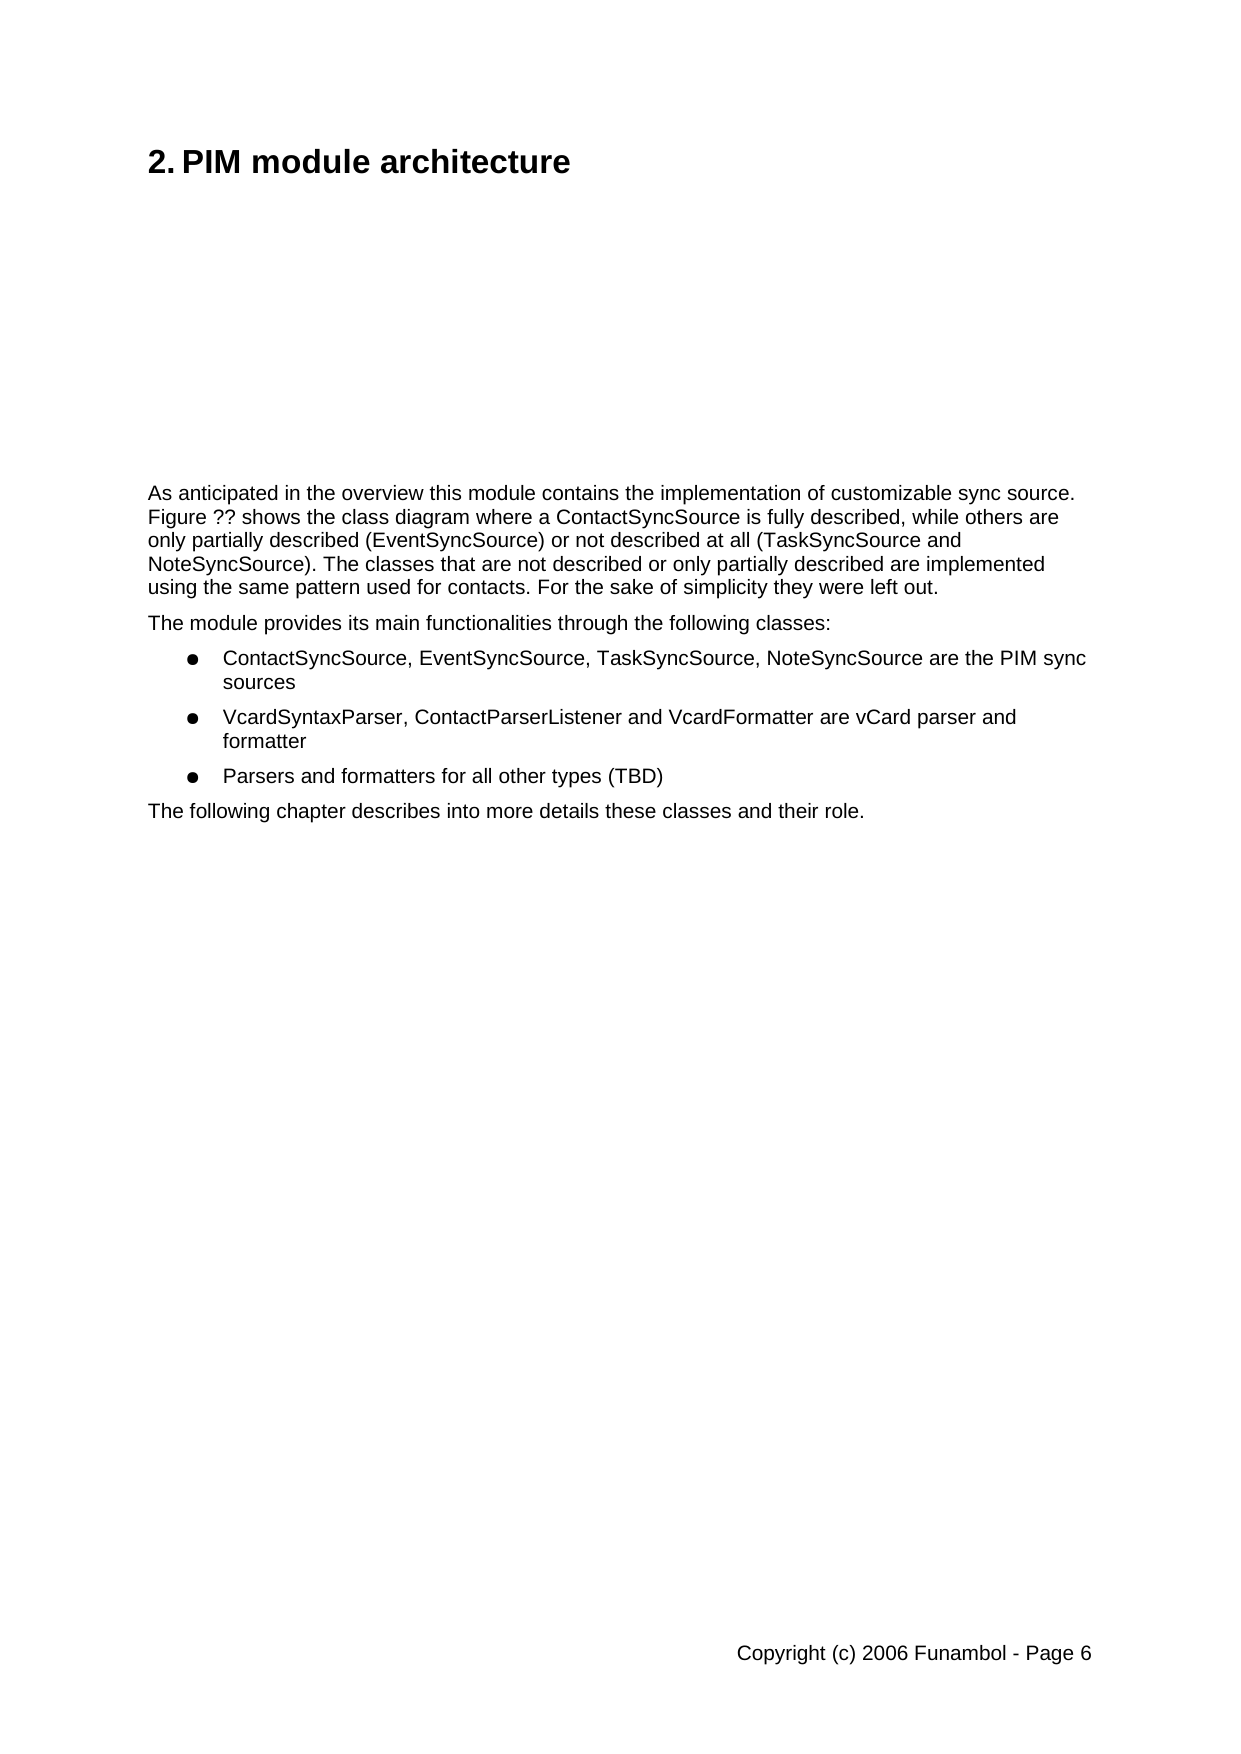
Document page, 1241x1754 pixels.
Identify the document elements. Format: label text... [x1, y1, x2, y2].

list Parsers and formatters for all other types (TBD) [185, 764, 1093, 788]
text The following chapter describes into more details these classes and their role. [148, 800, 1093, 823]
list VcardSyntaxParser, ContactParserListener and VcardFormatter are vCard parser and formatter [185, 706, 1093, 753]
list ContactSyncSource, EventSyncSource, TaskSyncSource, NoteSyncSource are the PIM sync sources [185, 647, 1093, 694]
text As anticipated in the overview this module contains the implementation of customizable sync source. Figure ?? shows the class diagram where a ContactSyncSource is fully described, while others are only partially described (EventSyncSource) or not described at all (TaskSyncSource and NoteSyncSource). The classes that are not described or only partially described are implemented using the same pattern used for contacts. For the sake of simplicity they were left out. [148, 482, 1093, 599]
text The module provides its main functionalities through the following classes: [148, 611, 1093, 635]
subtitle PIM module architecture [148, 143, 1093, 180]
